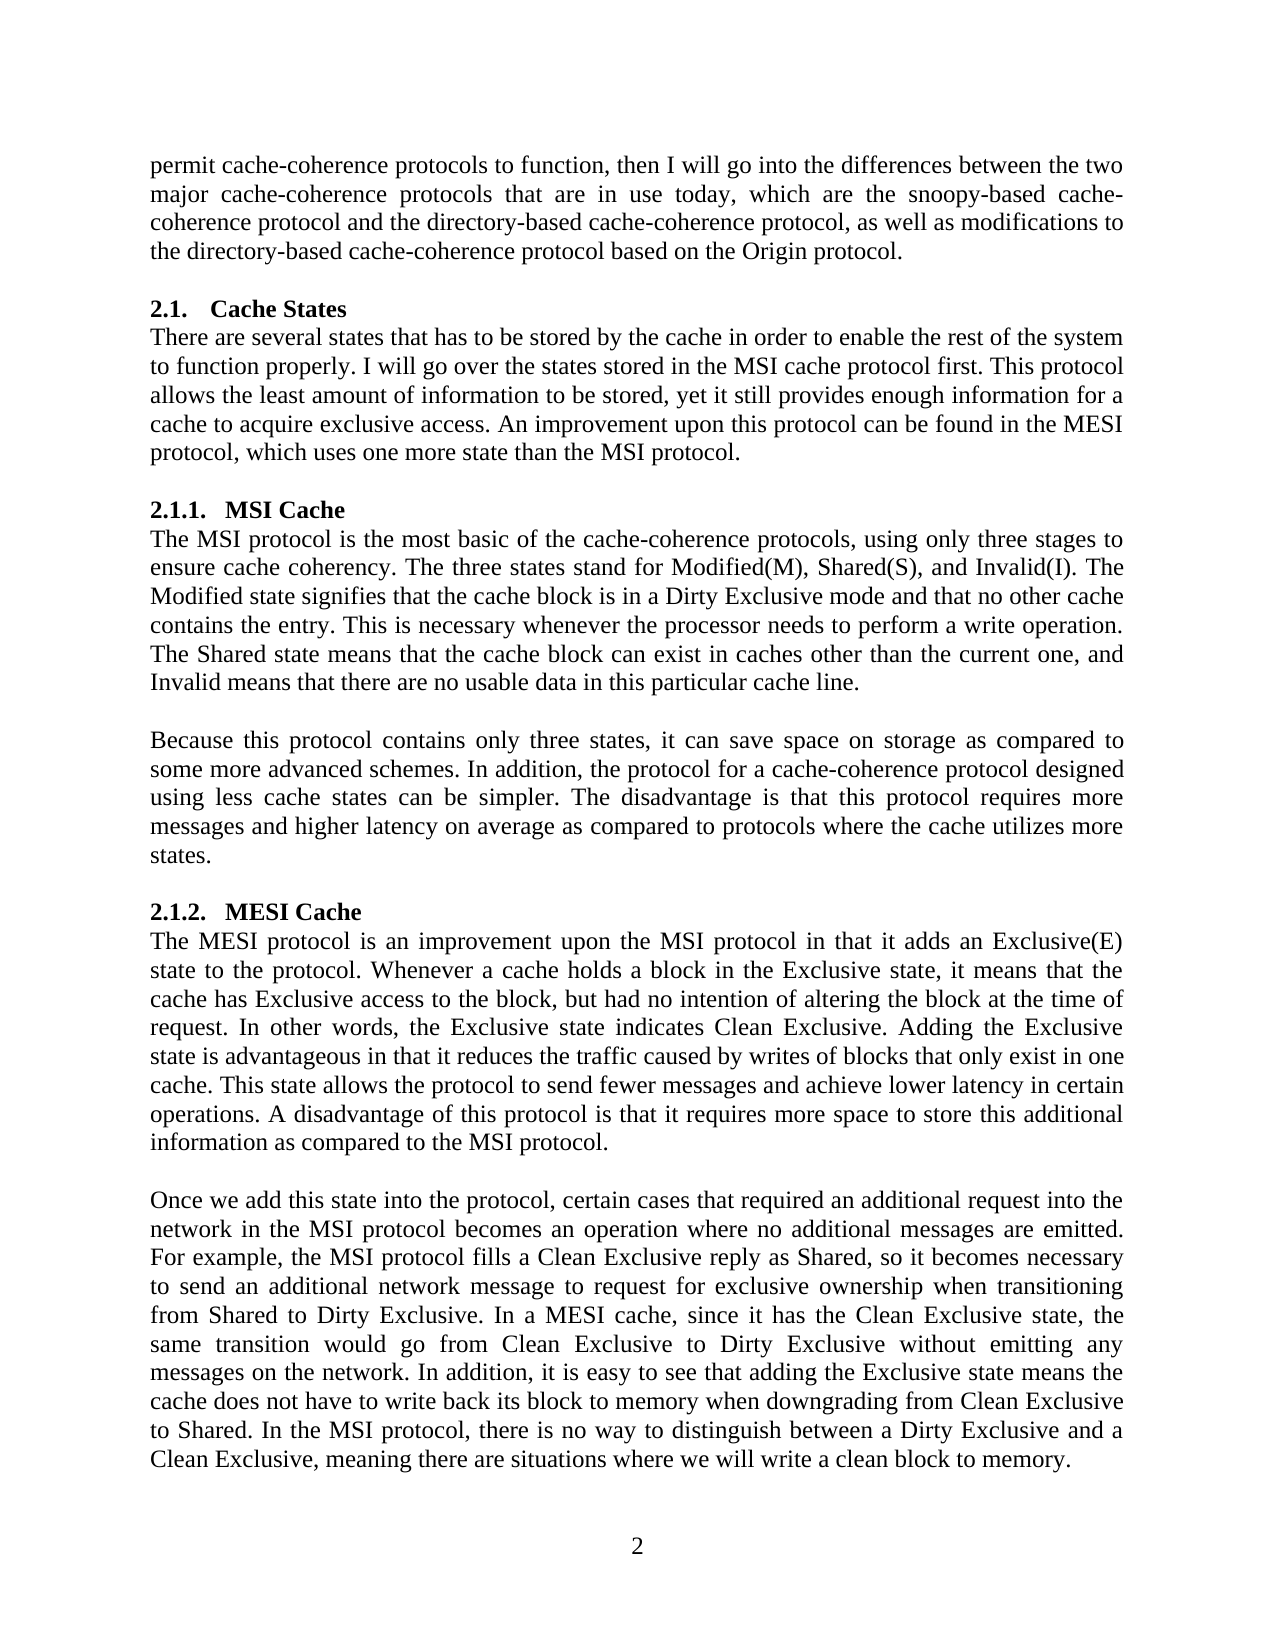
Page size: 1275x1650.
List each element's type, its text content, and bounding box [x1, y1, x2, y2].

text There are several states that has to be stored by the cache in order to enable the rest of the system to function properly. I will go over the states stored in the MSI cache protocol first. This protocol allows the least amount of information to be stored, yet it still provides enough information for a cache to acquire exclusive access. An improvement upon this protocol can be found in the MESI protocol, which uses one more state than the MSI protocol. [150, 322, 1125, 466]
text The MESI protocol is an improvement upon the MSI protocol in that it adds an Exclusive(E) state to the protocol. Whenever a cache holds a block in the Exclusive state, it means that the cache has Exclusive access to the block, but had no intention of altering the block at the time of request. In other words, the Exclusive state indicates Clean Exclusive. Adding the Exclusive state is advantageous in that it reduces the traffic caused by writes of blocks that only exist in one cache. This state allows the protocol to send fewer messages and achieve lower latency in certain operations. A disadvantage of this protocol is that it requires more space to store this additional information as compared to the MSI protocol. [150, 926, 1125, 1156]
subtitle MSI Cache [150, 495, 1125, 524]
text The MSI protocol is the most basic of the cache-coherence protocols, using only three stages to ensure cache coherency. The three states stand for Modified(M), Shared(S), and Invalid(I). The Modified state signifies that the cache block is in a Dirty Exclusive mode and that no other cache contains the entry. This is necessary whenever the processor needs to perform a write operation. The Shared state means that the cache block can exist in caches other than the current one, and Invalid means that there are no usable data in this particular cache line. [150, 524, 1125, 696]
subtitle Cache States [150, 294, 1125, 322]
text Once we add this state into the protocol, certain cases that required an additional request into the network in the MSI protocol becomes an operation where no additional messages are emitted. For example, the MSI protocol fills a Clean Exclusive reply as Shared, so it becomes necessary to send an additional network message to request for exclusive ownership when transitioning from Shared to Dirty Exclusive. In a MESI cache, since it has the Clean Exclusive state, the same transition would go from Clean Exclusive to Dirty Exclusive without emitting any messages on the network. In addition, it is easy to see that adding the Exclusive state means the cache does not have to write back its block to memory when downgrading from Clean Exclusive to Shared. In the MSI protocol, there is no way to distinguish between a Dirty Exclusive and a Clean Exclusive, meaning there are situations where we will write a clean block to memory. [150, 1185, 1125, 1472]
text Because this protocol contains only three states, it can save space on storage as compared to some more advanced schemes. In addition, the protocol for a cache-coherence protocol designed using less cache states can be simpler. The disadvantage is that this protocol requires more messages and higher latency on average as compared to protocols where the cache utilizes more states. [150, 725, 1125, 869]
text permit cache-coherence protocols to function, then I will go into the differences between the two major cache-coherence protocols that are in use today, which are the snoopy-based cache-coherence protocol and the directory-based cache-coherence protocol, as well as modifications to the directory-based cache-coherence protocol based on the Origin protocol. [150, 150, 1125, 265]
subtitle MESI Cache [150, 897, 1125, 926]
